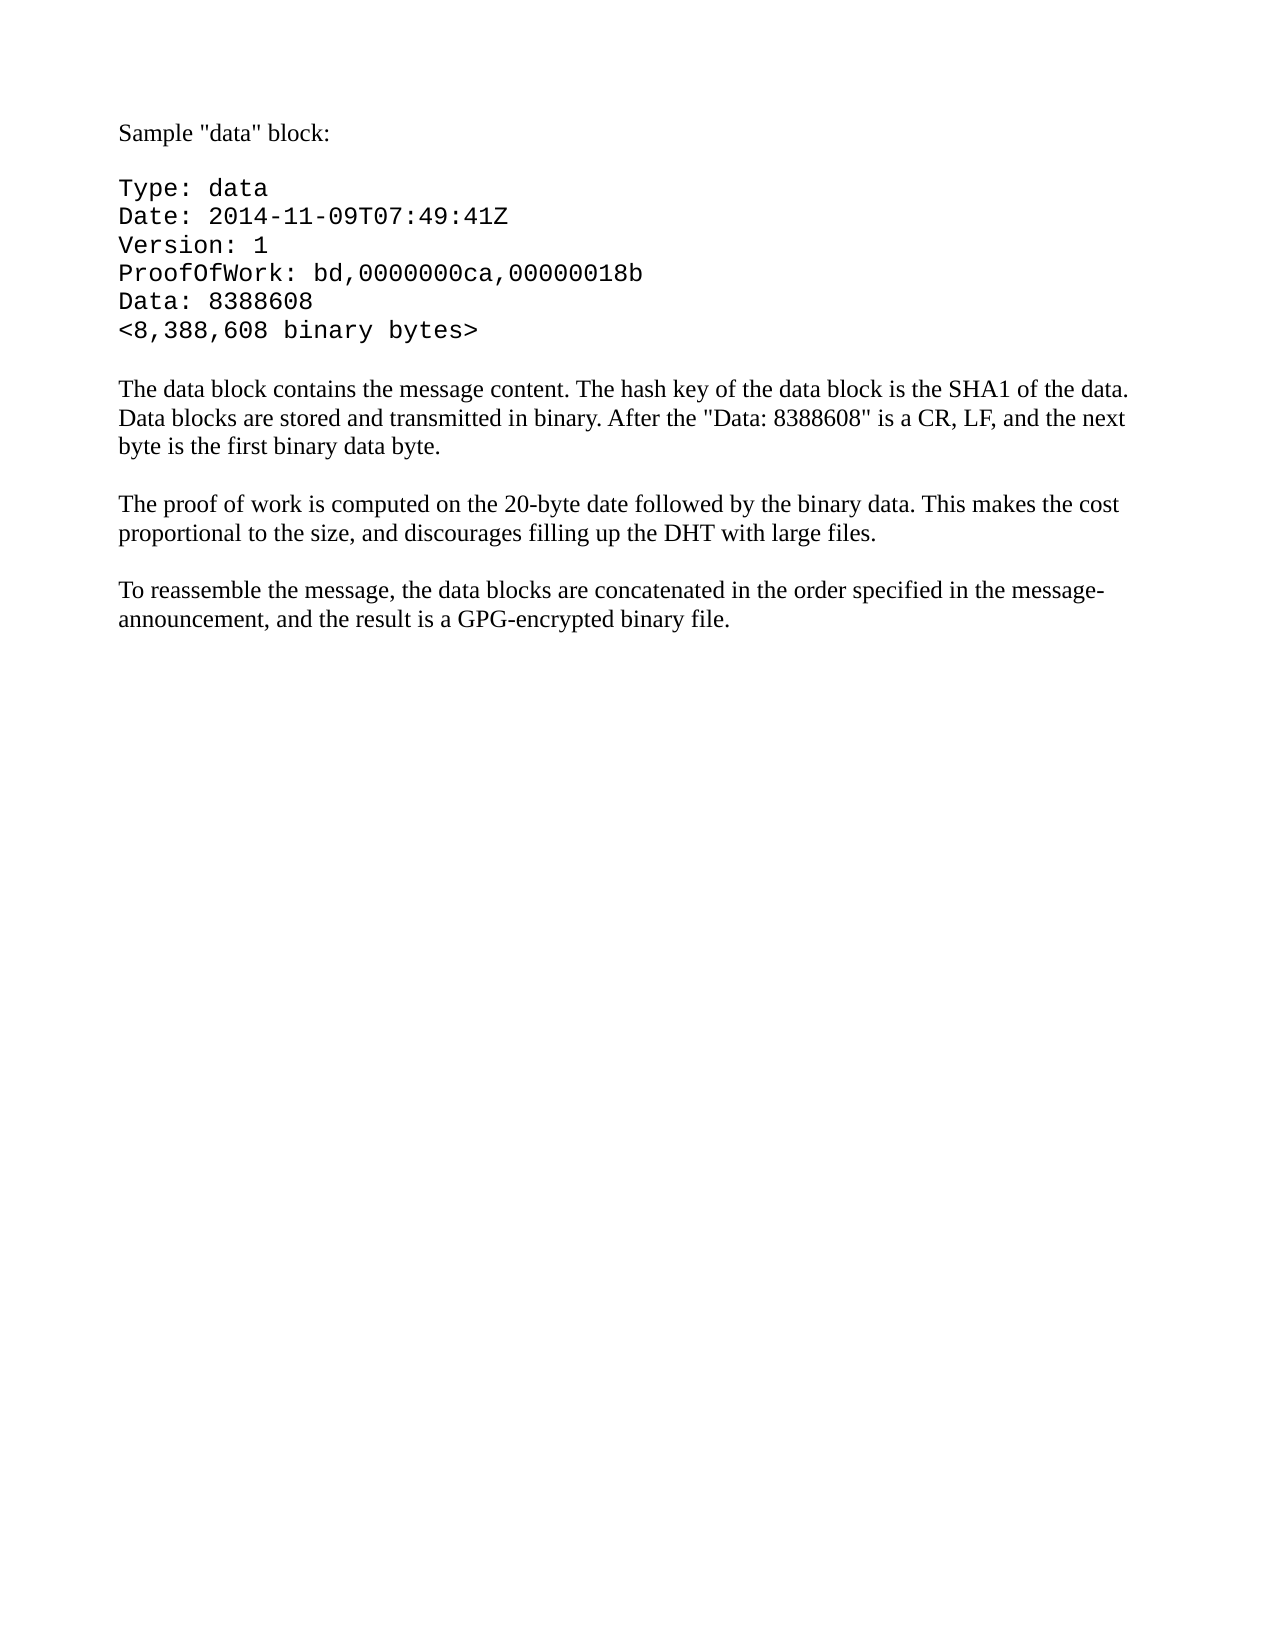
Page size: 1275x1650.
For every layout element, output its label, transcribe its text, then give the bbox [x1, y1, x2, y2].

text Version: 1 [118, 232, 1157, 261]
text Date: 2014-11-09T07:49:41Z [118, 204, 1157, 232]
text Sample "data" block: [118, 118, 1157, 147]
text Data: 8388608 [118, 289, 1157, 317]
text ProofOfWork: bd,0000000ca,00000018b [118, 261, 1157, 289]
text The proof of work is computed on the 20-byte date followed by the binary data. This makes the cost proportional to the size, and discourages filling up the DHT with large files. [118, 489, 1157, 546]
text <8,388,608 binary bytes> [118, 317, 1157, 346]
text The data block contains the message content. The hash key of the data block is the SHA1 of the data. Data blocks are stored and transmitted in binary. After the "Data: 8388608" is a CR, LF, and the next byte is the first binary data byte. [118, 374, 1157, 460]
text Type: data [118, 176, 1157, 204]
text To reassemble the message, the data blocks are concatenated in the order specified in the message-announcement, and the result is a GPG-encrypted binary file. [118, 575, 1157, 633]
